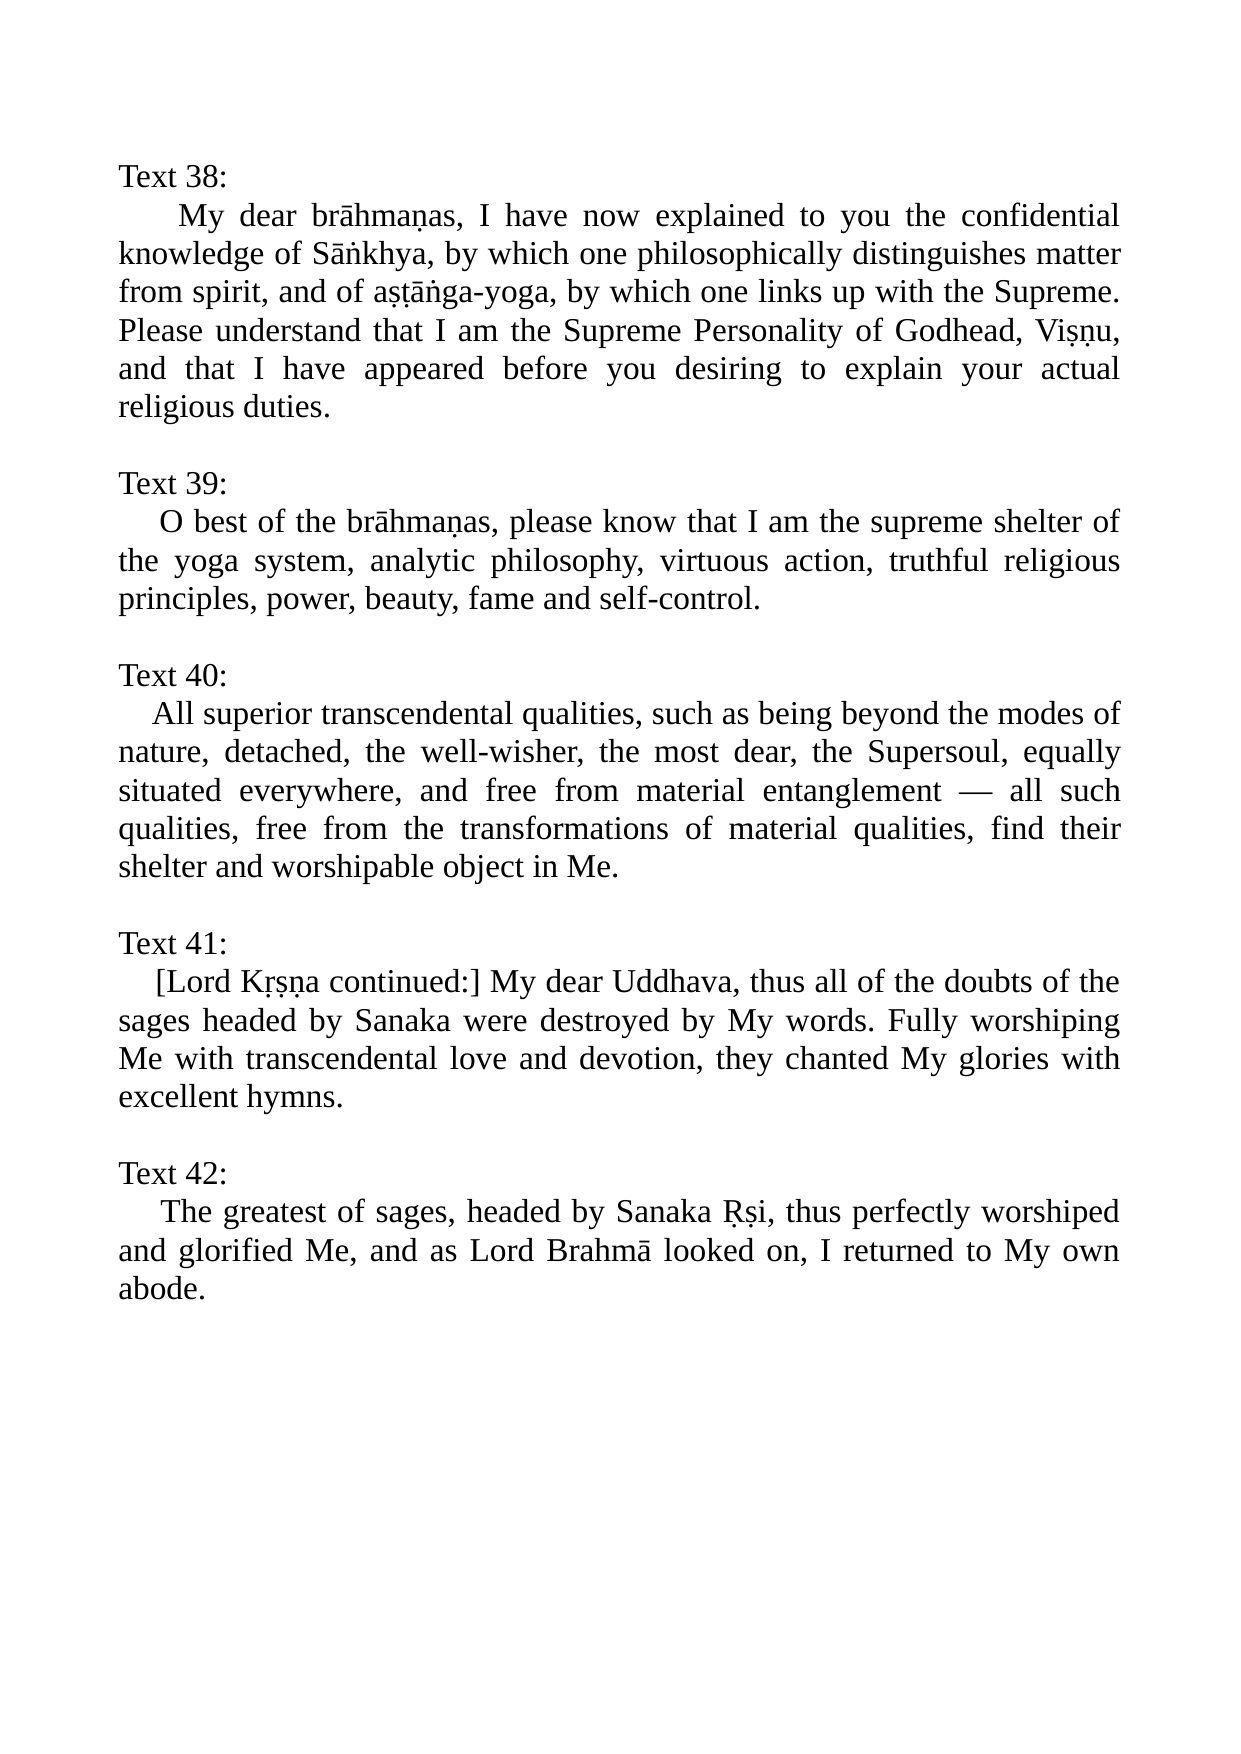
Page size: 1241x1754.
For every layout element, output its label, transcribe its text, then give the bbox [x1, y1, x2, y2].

text The greatest of sages, headed by Sanaka Ṛṣi, thus perfectly worshiped and glorified Me, and as Lord Brahmā looked on, I returned to My own abode. [118, 1191, 1122, 1306]
text [Lord Kṛṣṇa continued:] My dear Uddhava, thus all of the doubts of the sages headed by Sanaka were destroyed by My words. Fully worshiping Me with transcendental love and devotion, they chanted My glories with excellent hymns. [118, 961, 1122, 1115]
text O best of the brāhmaṇas, please know that I am the supreme shelter of the yoga system, analytic philosophy, virtuous action, truthful religious principles, power, beauty, fame and self-control. [118, 501, 1122, 616]
text Text 39: [118, 463, 1122, 501]
text All superior transcendental qualities, such as being beyond the modes of nature, detached, the well-wisher, the most dear, the Supersoul, equally situated everywhere, and free from material entanglement — all such qualities, free from the transformations of material qualities, find their shelter and worshipable object in Me. [118, 693, 1122, 885]
text My dear brāhmaṇas, I have now explained to you the confidential knowledge of Sāṅkhya, by which one philosophically distinguishes matter from spirit, and of aṣṭāṅga-yoga, by which one links up with the Supreme. Please understand that I am the Supreme Personality of Godhead, Viṣṇu, and that I have appeared before you desiring to explain your actual religious duties. [118, 195, 1122, 425]
text Text 42: [118, 1153, 1122, 1191]
text Text 41: [118, 923, 1122, 961]
text Text 38: [118, 156, 1122, 195]
text Text 40: [118, 655, 1122, 693]
